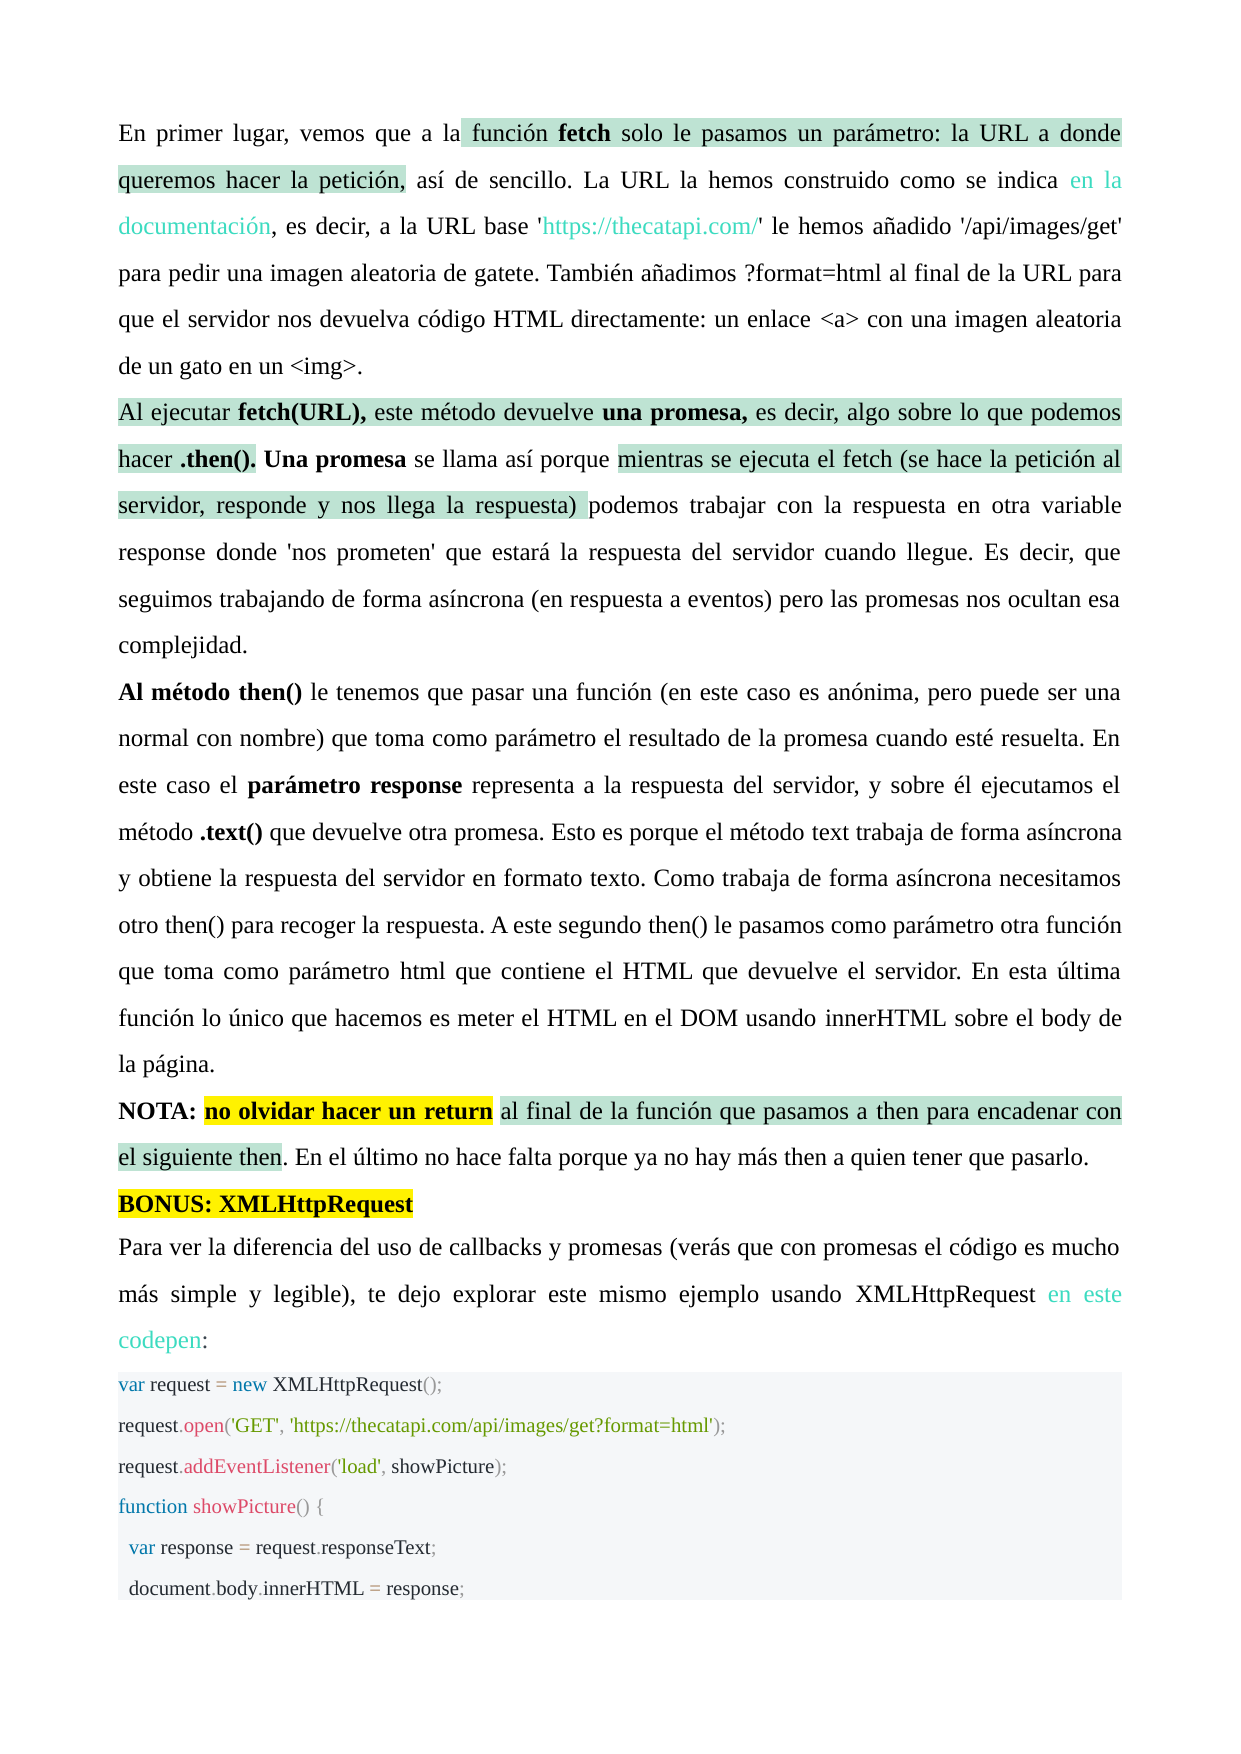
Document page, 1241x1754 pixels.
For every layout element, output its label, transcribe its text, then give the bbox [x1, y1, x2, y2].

text Para ver la diferencia del uso de callbacks y promesas (verás que con promesas el código es mucho más simple y legible), te dejo explorar este mismo ejemplo usando XMLHttpRequest en este codepen: [118, 1232, 1122, 1354]
text ​request.addEventListener('load', showPicture); [118, 1453, 1122, 1478]
text request.open('GET', 'https://thecatapi.com/api/images/get?format=html'); [118, 1413, 1122, 1437]
text Al método then() le tenemos que pasar una función (en este caso es anónima, pero puede ser una normal con nombre) que toma como parámetro el resultado de la promesa cuando esté resuelta. En este caso el parámetro response representa a la respuesta del servidor, y sobre él ejecutamos el método .text() que devuelve otra promesa. Esto es porque el método text trabaja de forma asíncrona y obtiene la respuesta del servidor en formato texto. Como trabaja de forma asíncrona necesitamos otro then() para recoger la respuesta. A este segundo then() le pasamos como parámetro otra función que toma como parámetro html que contiene el HTML que devuelve el servidor. En esta última función lo único que hacemos es meter el HTML en el DOM usando innerHTML sobre el body de la página. [118, 677, 1122, 1078]
text var response = request.responseText; [118, 1535, 1122, 1559]
picture [135, 1503, 142, 1511]
picture [232, 1381, 239, 1389]
text ​function showPicture() { [118, 1494, 1122, 1518]
subtitle BONUS: XMLHttpRequest [118, 1189, 1122, 1218]
text En primer lugar, vemos que a la función fetch solo le pasamos un parámetro: la URL a donde queremos hacer la petición, así de sencillo. La URL la hemos construido como se indica en la documentación, es decir, a la URL base 'https://thecatapi.com/' le hemos añadido '/api/images/get' para pedir una imagen aleatoria de gatete. También añadimos ?format=html al final de la URL para que el servidor nos devuelva código HTML directamente: un enlace <a> con una imagen aleatoria de un gato en un <img>. [118, 118, 1122, 380]
text Al ejecutar fetch(URL), este método devuelve una promesa, es decir, algo sobre lo que podemos hacer .then(). Una promesa se llama así porque mientras se ejecuta el fetch (se hace la petición al servidor, responde y nos llega la respuesta) podemos trabajar con la respuesta en otra variable response donde 'nos prometen' que estará la respuesta del servidor cuando llegue. Es decir, que seguimos trabajando de forma asíncrona (en respuesta a eventos) pero las promesas nos ocultan esa complejidad. [118, 397, 1122, 659]
text NOTA: no olvidar hacer un return al final de la función que pasamos a then para encadenar con el siguiente then. En el último no hace falta porque ya no hay más then a quien tener que pasarlo. [118, 1096, 1122, 1171]
text var request = new XMLHttpRequest(); [118, 1372, 1122, 1396]
text document.body.innerHTML = response; [118, 1576, 1122, 1600]
